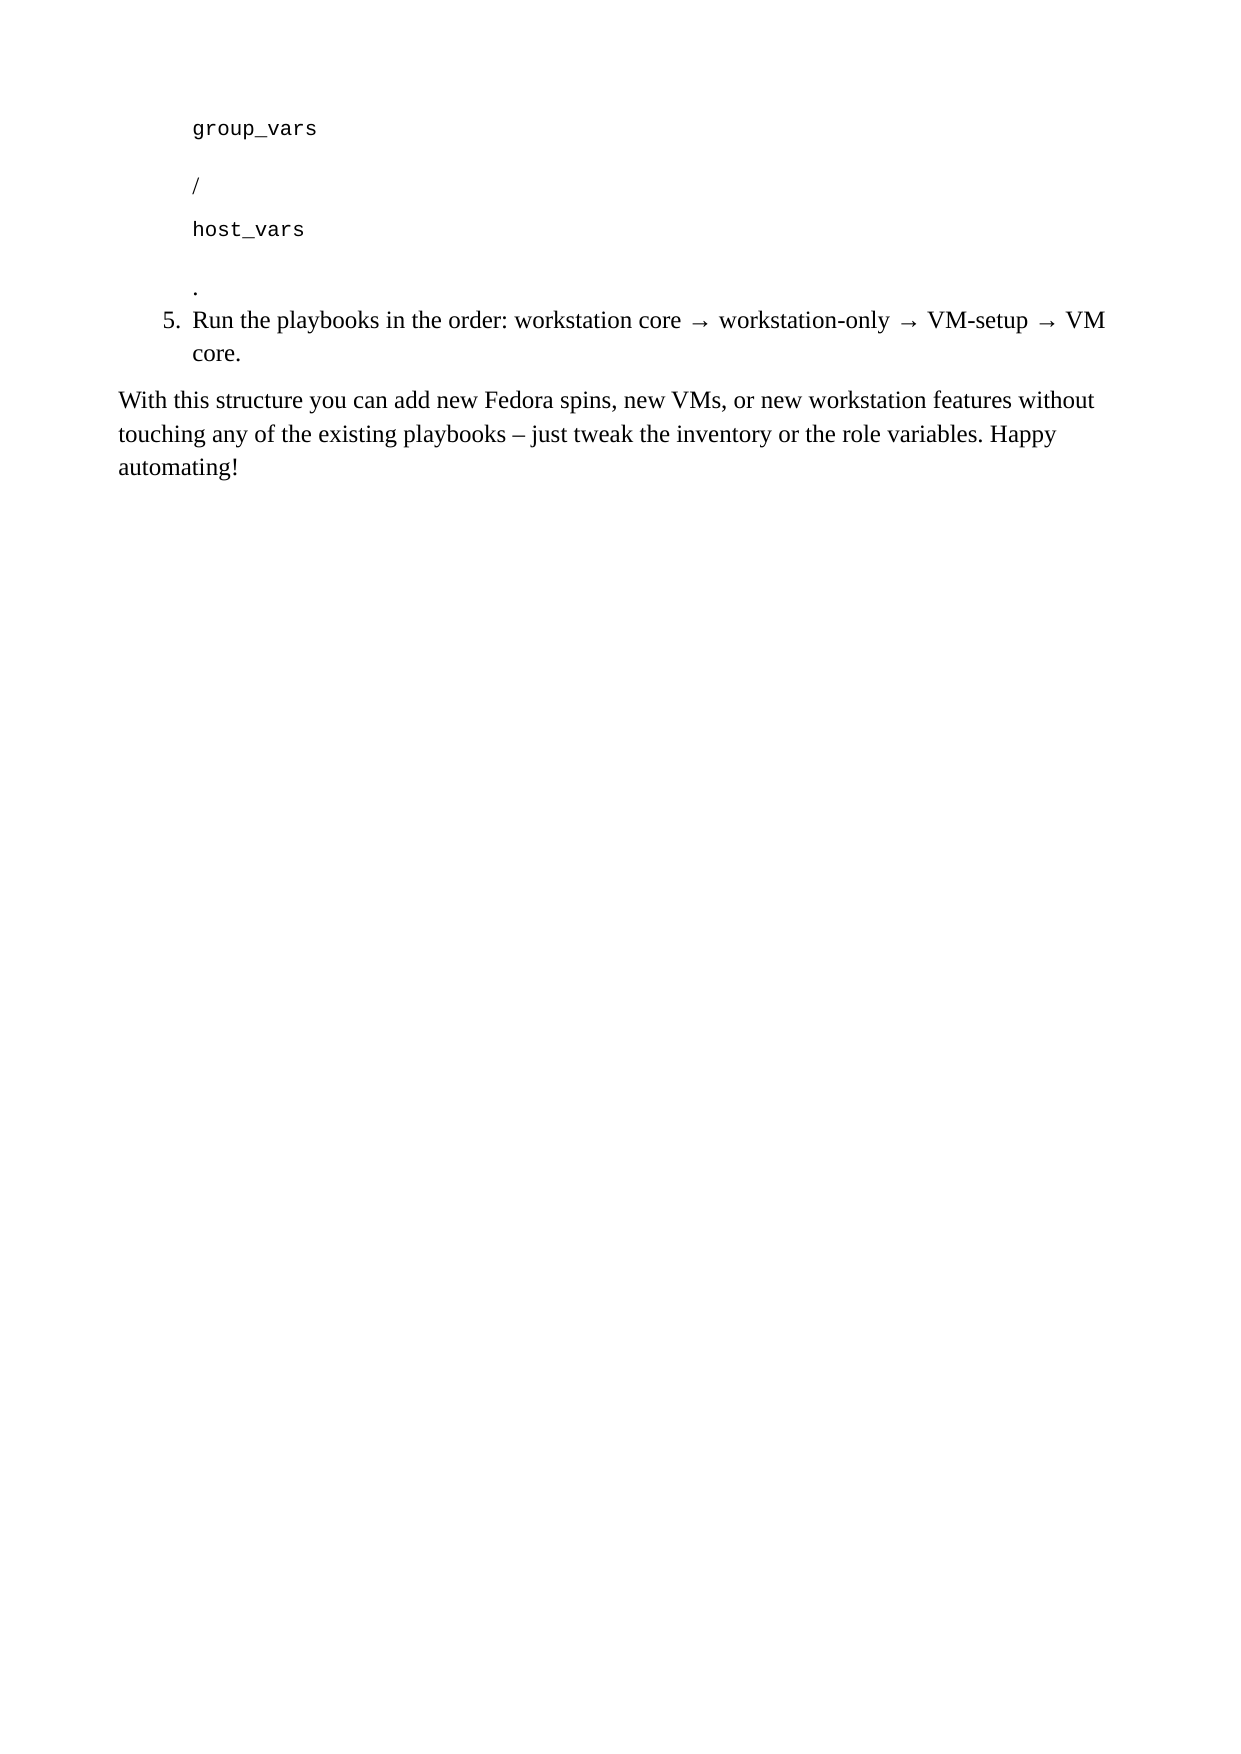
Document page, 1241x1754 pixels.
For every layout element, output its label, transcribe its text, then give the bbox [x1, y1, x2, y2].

list / [162, 171, 1122, 200]
list host_vars [162, 219, 1122, 242]
text With this structure you can add new Fedora spins, new VMs, or new workstation features without touching any of the existing playbooks – just tweak the inventory or the role variables. Happy automating! [118, 386, 1122, 480]
list group_vars [162, 118, 1122, 142]
list . [162, 272, 1122, 301]
list Run the playbooks in the order: workstation core → workstation‑only → VM‑setup → VM core. [162, 305, 1122, 367]
